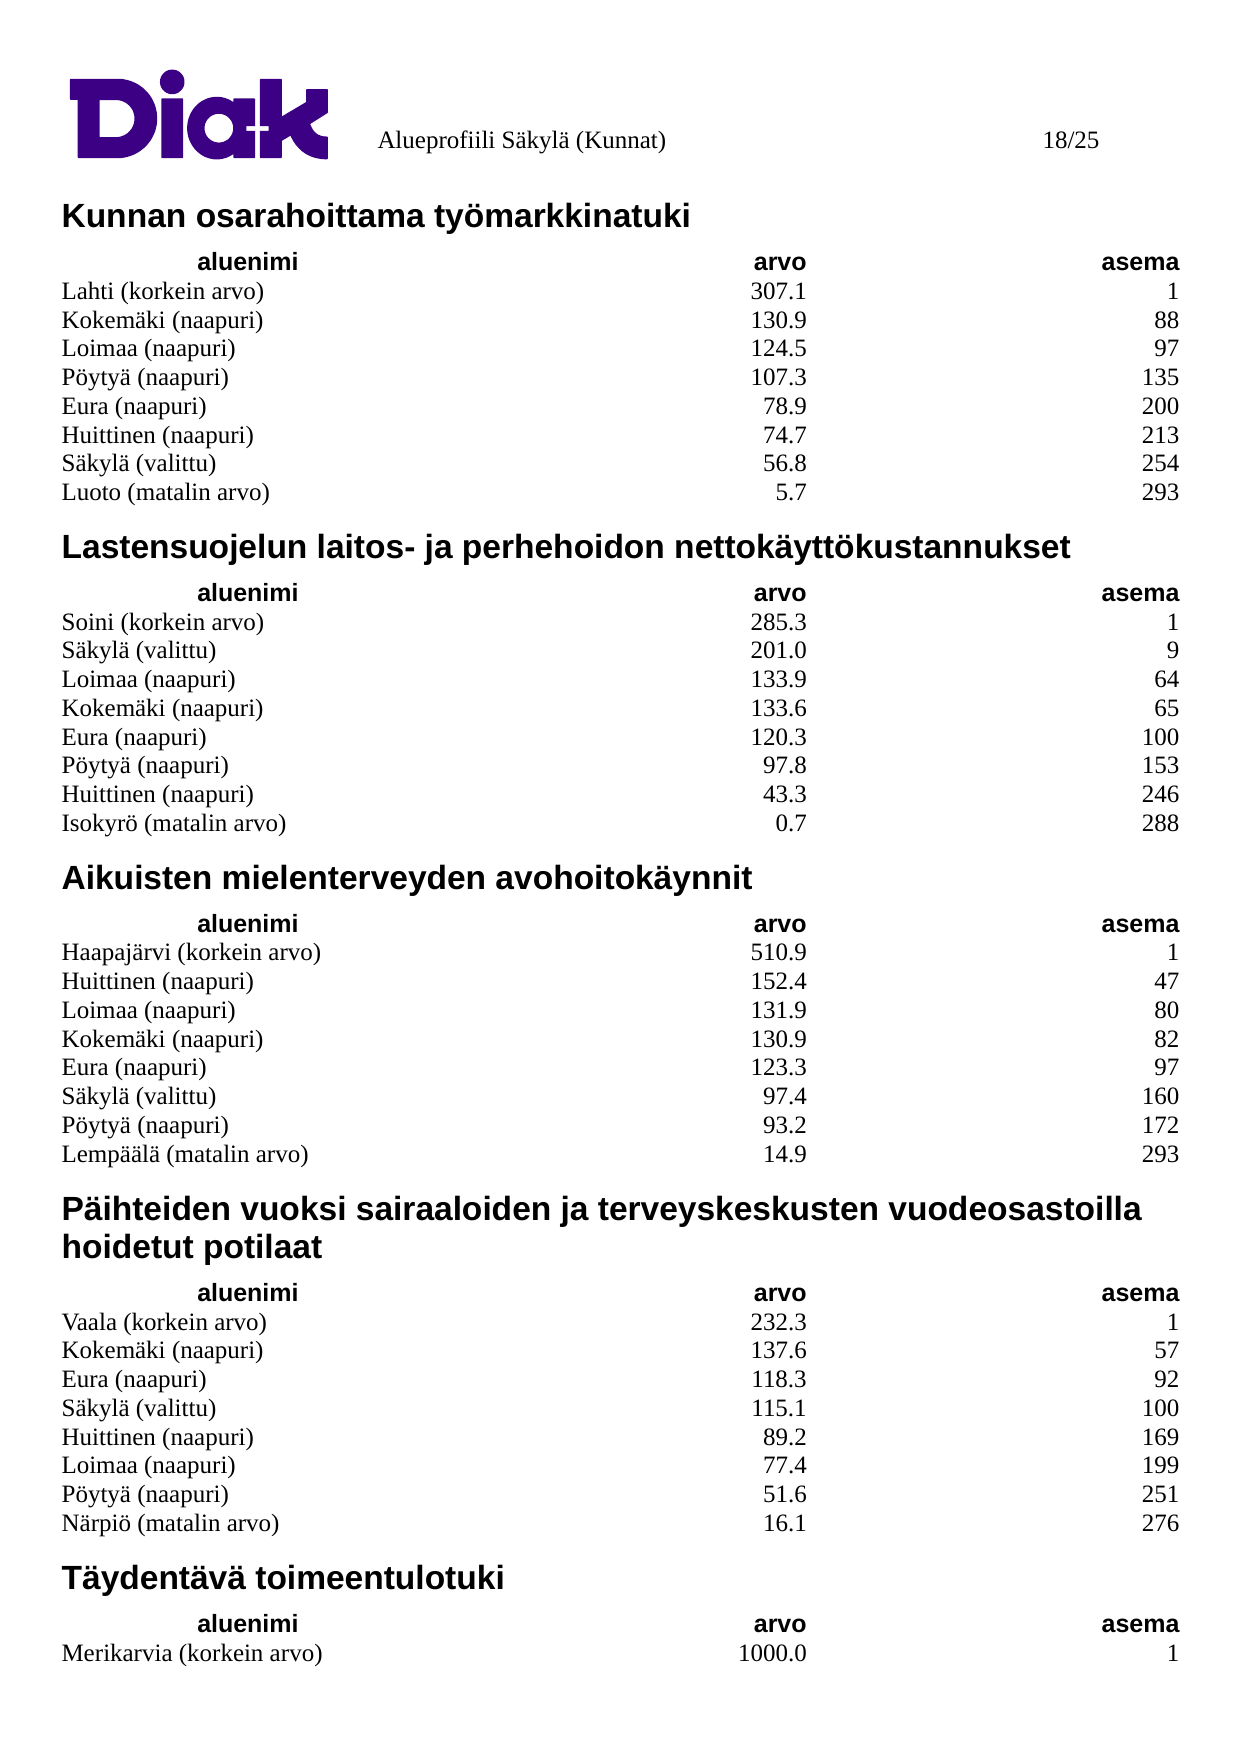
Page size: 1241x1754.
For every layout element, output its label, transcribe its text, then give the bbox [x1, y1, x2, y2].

table_cell 43.3 [434, 779, 806, 808]
table_cell Loimaa (naapuri) [61, 995, 434, 1024]
table_header aluenimi [61, 1278, 434, 1307]
table_header aluenimi [61, 578, 434, 607]
table_cell Eura (naapuri) [61, 1364, 434, 1393]
table_cell Kokemäki (naapuri) [61, 305, 434, 333]
table_cell Kokemäki (naapuri) [61, 693, 434, 722]
table_cell Huittinen (naapuri) [61, 1422, 434, 1451]
table_cell 120.3 [434, 722, 806, 751]
table_cell 135 [806, 362, 1179, 391]
table_cell Säkylä (valittu) [61, 636, 434, 664]
table_cell Merikarvia (korkein arvo) [61, 1638, 434, 1666]
table_cell 124.5 [434, 334, 806, 362]
table_cell 107.3 [434, 362, 806, 391]
table_cell Huittinen (naapuri) [61, 966, 434, 995]
table_header asema [806, 1278, 1179, 1307]
table_cell 16.1 [434, 1508, 806, 1537]
table_header aluenimi [61, 1609, 434, 1638]
subtitle Lastensuojelun laitos- ja perhehoidon nettokäyttökustannukset [61, 527, 1179, 566]
table_cell Kokemäki (naapuri) [61, 1336, 434, 1364]
table_cell 0.7 [434, 808, 806, 837]
table_cell Huittinen (naapuri) [61, 779, 434, 808]
table_cell 115.1 [434, 1393, 806, 1422]
table_cell Säkylä (valittu) [61, 1081, 434, 1110]
table_cell 1 [806, 938, 1179, 966]
table_cell Säkylä (valittu) [61, 449, 434, 477]
table_cell 251 [806, 1479, 1179, 1508]
table_cell Isokyrö (matalin arvo) [61, 808, 434, 837]
table_cell 5.7 [434, 477, 806, 506]
table_cell 51.6 [434, 1479, 806, 1508]
table_cell 152.4 [434, 966, 806, 995]
table_cell 74.7 [434, 420, 806, 448]
table_cell 510.9 [434, 938, 806, 966]
table_cell Luoto (matalin arvo) [61, 477, 434, 506]
table_cell 285.3 [434, 607, 806, 636]
table_cell 130.9 [434, 305, 806, 333]
table_cell Soini (korkein arvo) [61, 607, 434, 636]
table_header arvo [434, 1609, 806, 1638]
table_cell 201.0 [434, 636, 806, 664]
table_cell 160 [806, 1081, 1179, 1110]
table_cell 97.4 [434, 1081, 806, 1110]
table_header arvo [434, 909, 806, 937]
table_cell 130.9 [434, 1024, 806, 1052]
table_cell Pöytyä (naapuri) [61, 1110, 434, 1139]
table_cell 78.9 [434, 391, 806, 420]
table_header arvo [434, 247, 806, 276]
table_header aluenimi [61, 247, 434, 276]
table_cell Loimaa (naapuri) [61, 664, 434, 693]
table_cell 100 [806, 1393, 1179, 1422]
table_cell Pöytyä (naapuri) [61, 1479, 434, 1508]
table_cell 118.3 [434, 1364, 806, 1393]
table_cell 133.6 [434, 693, 806, 722]
table_header aluenimi [61, 909, 434, 937]
table_cell 293 [806, 1139, 1179, 1167]
table_header asema [806, 247, 1179, 276]
table_cell 1 [806, 1638, 1179, 1666]
table_cell 1 [806, 276, 1179, 305]
table_cell Pöytyä (naapuri) [61, 751, 434, 779]
table_header arvo [434, 578, 806, 607]
table_cell 246 [806, 779, 1179, 808]
table_cell 64 [806, 664, 1179, 693]
table_cell 276 [806, 1508, 1179, 1537]
table_cell 153 [806, 751, 1179, 779]
table_cell 133.9 [434, 664, 806, 693]
table_cell 97.8 [434, 751, 806, 779]
table_cell Eura (naapuri) [61, 1053, 434, 1081]
table_cell 293 [806, 477, 1179, 506]
table_cell Kokemäki (naapuri) [61, 1024, 434, 1052]
table_cell Loimaa (naapuri) [61, 1451, 434, 1479]
subtitle Täydentävä toimeentulotuki [61, 1558, 1179, 1596]
table_cell 92 [806, 1364, 1179, 1393]
subtitle Aikuisten mielenterveyden avohoitokäynnit [61, 858, 1179, 896]
table_cell Huittinen (naapuri) [61, 420, 434, 448]
table_cell 137.6 [434, 1336, 806, 1364]
table_cell 97 [806, 1053, 1179, 1081]
table_header arvo [434, 1278, 806, 1307]
table_cell 100 [806, 722, 1179, 751]
table_cell Lempäälä (matalin arvo) [61, 1139, 434, 1167]
table_cell Vaala (korkein arvo) [61, 1307, 434, 1336]
subtitle Päihteiden vuoksi sairaaloiden ja terveyskeskusten vuodeosastoilla hoidetut potilaat [61, 1188, 1179, 1266]
table_cell 9 [806, 636, 1179, 664]
table_cell 88 [806, 305, 1179, 333]
table_cell Lahti (korkein arvo) [61, 276, 434, 305]
table_cell Loimaa (naapuri) [61, 334, 434, 362]
table_cell Säkylä (valittu) [61, 1393, 434, 1422]
table_cell 89.2 [434, 1422, 806, 1451]
table_cell 169 [806, 1422, 1179, 1451]
table_cell Eura (naapuri) [61, 722, 434, 751]
table_cell 288 [806, 808, 1179, 837]
table_cell Närpiö (matalin arvo) [61, 1508, 434, 1537]
table_header asema [806, 1609, 1179, 1638]
table_cell 14.9 [434, 1139, 806, 1167]
table_cell 213 [806, 420, 1179, 448]
table_cell 1 [806, 607, 1179, 636]
table_cell 93.2 [434, 1110, 806, 1139]
table_cell 65 [806, 693, 1179, 722]
table_cell 77.4 [434, 1451, 806, 1479]
subtitle Kunnan osarahoittama työmarkkinatuki [61, 196, 1179, 235]
table_header asema [806, 909, 1179, 937]
table_cell 47 [806, 966, 1179, 995]
table_cell 1000.0 [434, 1638, 806, 1666]
table_cell 82 [806, 1024, 1179, 1052]
table_cell 172 [806, 1110, 1179, 1139]
table_cell 131.9 [434, 995, 806, 1024]
table_cell 199 [806, 1451, 1179, 1479]
table_cell 57 [806, 1336, 1179, 1364]
table_cell 254 [806, 449, 1179, 477]
table_cell 97 [806, 334, 1179, 362]
table_cell Eura (naapuri) [61, 391, 434, 420]
table_cell 56.8 [434, 449, 806, 477]
table_cell 123.3 [434, 1053, 806, 1081]
table_cell Pöytyä (naapuri) [61, 362, 434, 391]
table_cell 80 [806, 995, 1179, 1024]
table_cell Haapajärvi (korkein arvo) [61, 938, 434, 966]
table_cell 1 [806, 1307, 1179, 1336]
table_cell 232.3 [434, 1307, 806, 1336]
table_header asema [806, 578, 1179, 607]
table_cell 200 [806, 391, 1179, 420]
table_cell 307.1 [434, 276, 806, 305]
